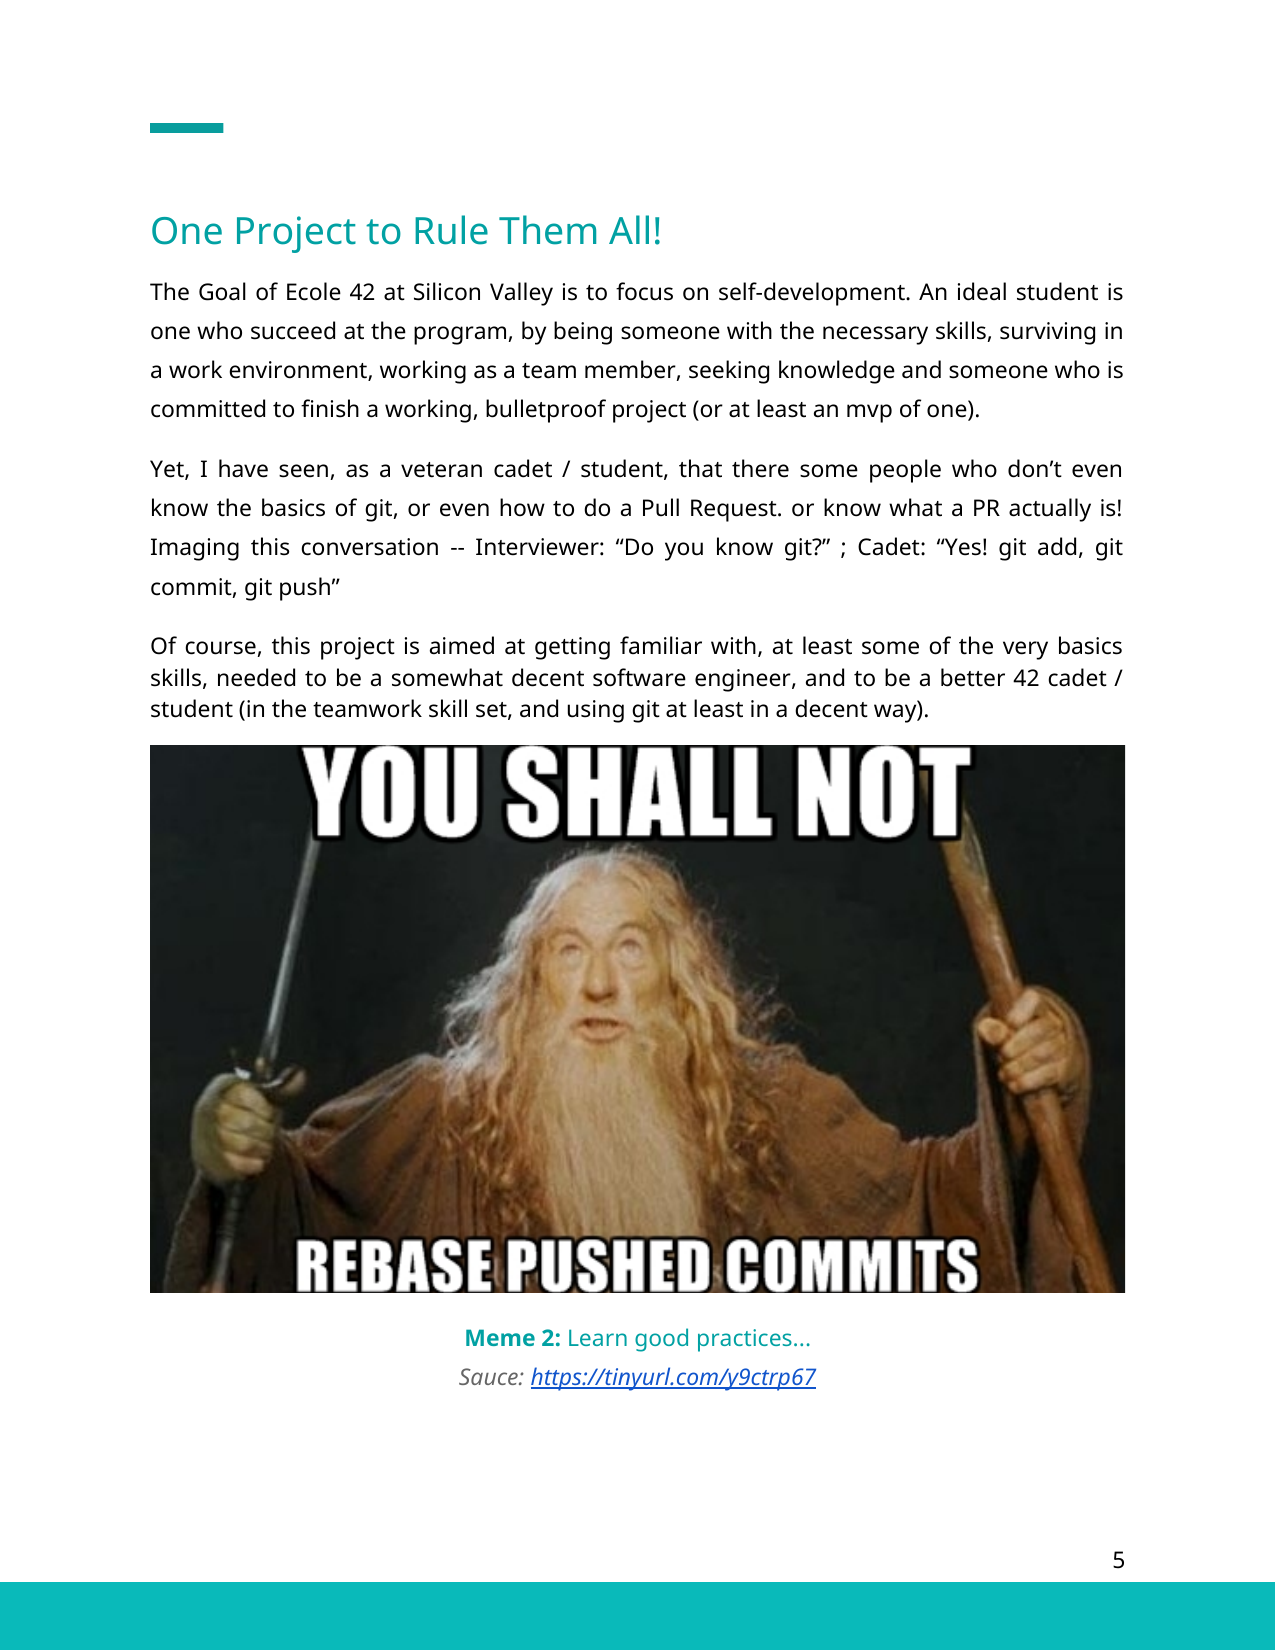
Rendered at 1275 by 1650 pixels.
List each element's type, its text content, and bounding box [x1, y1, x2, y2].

picture [150, 745, 1125, 1293]
picture [0, 1582, 1275, 1650]
picture [150, 123, 224, 133]
text Of course, this project is aimed at getting familiar with, at least some of the very basics skills, needed to be a somewhat decent software engineer, and to be a better 42 cadet / student (in the teamwork skill set, and using git at least in a decent way). [150, 630, 1125, 724]
text Meme 2: Learn good practices... Sauce: https://tinyurl.com/y9ctrp67 [150, 1321, 1125, 1392]
text The Goal of Ecole 42 at Silicon Valley is to focus on self-development. An ideal student is one who succeed at the program, by being someone with the necessary skills, surviving in a work environment, working as a team member, seeking knowledge and someone who is committed to finish a working, bulletproof project (or at least an mvp of one). [150, 276, 1125, 424]
text Yet, I have seen, as a veteran cadet / student, that there some people who don’t even know the basics of git, or even how to do a Pull Request. or know what a PR actually is! Imaging this conversation -- Interviewer: “Do you know git?” ; Cadet: “Yes! git add, git commit, git push” [150, 453, 1125, 602]
subtitle One Project to Rule Them All! [150, 204, 1125, 255]
